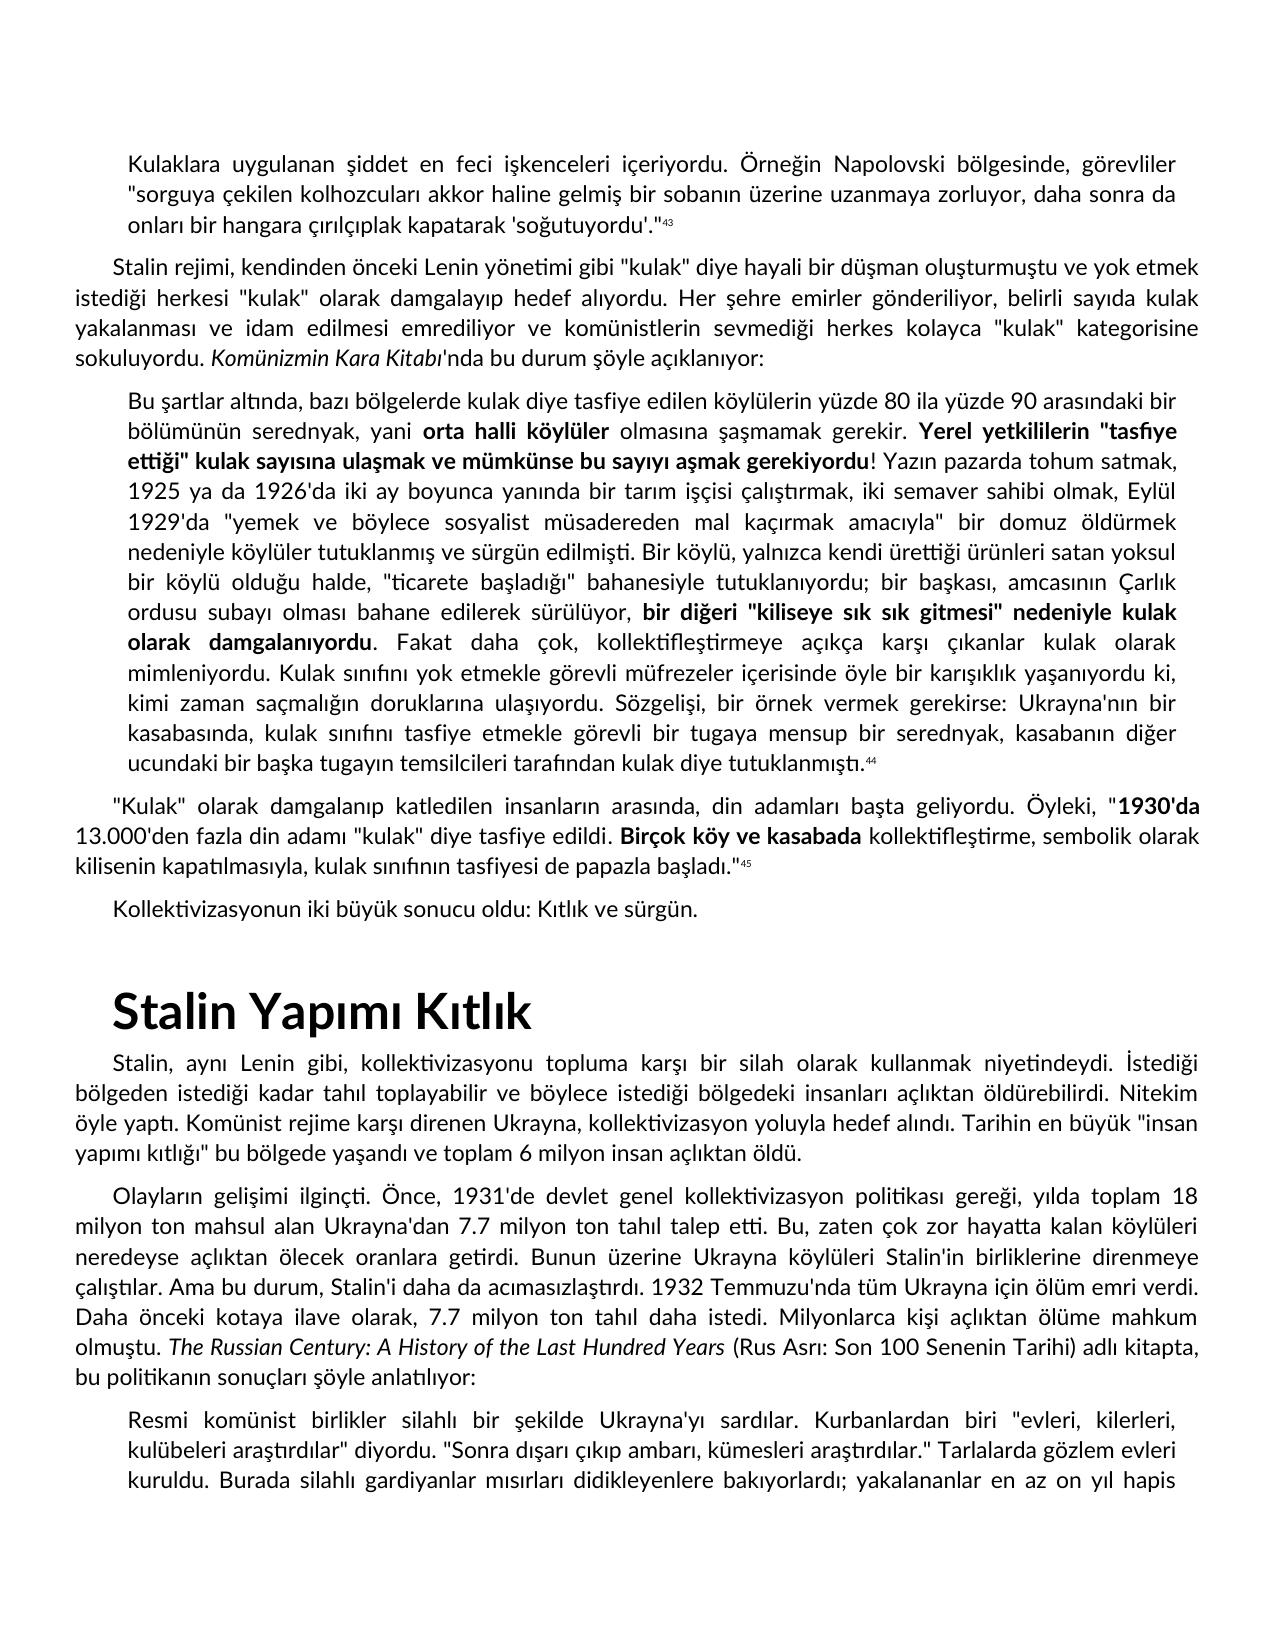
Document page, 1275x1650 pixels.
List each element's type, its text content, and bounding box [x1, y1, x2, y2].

text Olayların gelişimi ilginçti. Önce, 1931'de devlet genel kollektivizasyon politikası gereği, yılda toplam 18 milyon ton mahsul alan Ukrayna'dan 7.7 milyon ton tahıl talep etti. Bu, zaten çok zor hayatta kalan köylüleri neredeyse açlıktan ölecek oranlara getirdi. Bunun üzerine Ukrayna köylüleri Stalin'in birliklerine direnmeye çalıştılar. Ama bu durum, Stalin'i daha da acımasızlaştırdı. 1932 Temmuzu'nda tüm Ukrayna için ölüm emri verdi. Daha önceki kotaya ilave olarak, 7.7 milyon ton tahıl daha istedi. Milyonlarca kişi açlıktan ölüme mahkum olmuştu. The Russian Century: A History of the Last Hundred Years (Rus Asrı: Son 100 Senenin Tarihi) adlı kitapta, bu politikanın sonuçları şöyle anlatılıyor: [75, 1182, 1200, 1391]
subtitle Stalin Yapımı Kıtlık [112, 980, 1200, 1040]
text Bu şartlar altında, bazı bölgelerde kulak diye tasfiye edilen köylülerin yüzde 80 ila yüzde 90 arasındaki bir bölümünün serednyak, yani orta halli köylüler olmasına şaşmamak gerekir. Yerel yetkililerin "tasfiye ettiği" kulak sayısına ulaşmak ve mümkünse bu sayıyı aşmak gerekiyordu! Yazın pazarda tohum satmak, 1925 ya da 1926'da iki ay boyunca yanında bir tarım işçisi çalıştırmak, iki semaver sahibi olmak, Eylül 1929'da "yemek ve böylece sosyalist müsadereden mal kaçırmak amacıyla" bir domuz öldürmek nedeniyle köylüler tutuklanmış ve sürgün edilmişti. Bir köylü, yalnızca kendi ürettiği ürünleri satan yoksul bir köylü olduğu halde, "ticarete başladığı" bahanesiyle tutuklanıyordu; bir başkası, amcasının Çarlık ordusu subayı olması bahane edilerek sürülüyor, bir diğeri "kiliseye sık sık gitmesi" nedeniyle kulak olarak damgalanıyordu. Fakat daha çok, kollektifleştirmeye açıkça karşı çıkanlar kulak olarak mimleniyordu. Kulak sınıfını yok etmekle görevli müfrezeler içerisinde öyle bir karışıklık yaşanıyordu ki, kimi zaman saçmalığın doruklarına ulaşıyordu. Sözgelişi, bir örnek vermek gerekirse: Ukrayna'nın bir kasabasında, kulak sınıfını tasfiye etmekle görevli bir tugaya mensup bir serednyak, kasabanın diğer ucundaki bir başka tugayın temsilcileri tarafından kulak diye tutuklanmıştı.44 [127, 386, 1177, 776]
text Resmi komünist birlikler silahlı bir şekilde Ukrayna'yı sardılar. Kurbanlardan biri "evleri, kilerleri, kulübeleri araştırdılar" diyordu. "Sonra dışarı çıkıp ambarı, kümesleri araştırdılar." Tarlalarda gözlem evleri kuruldu. Burada silahlı gardiyanlar mısırları didikleyenlere bakıyorlardı; yakalananlar en az on yıl hapis [127, 1406, 1177, 1494]
text Stalin rejimi, kendinden önceki Lenin yönetimi gibi "kulak" diye hayali bir düşman oluşturmuştu ve yok etmek istediği herkesi "kulak" olarak damgalayıp hedef alıyordu. Her şehre emirler gönderiliyor, belirli sayıda kulak yakalanması ve idam edilmesi emrediliyor ve komünistlerin sevmediği herkes kolayca "kulak" kategorisine sokuluyordu. Komünizmin Kara Kitabı'nda bu durum şöyle açıklanıyor: [75, 253, 1200, 371]
text Kulaklara uygulanan şiddet en feci işkenceleri içeriyordu. Örneğin Napolovski bölgesinde, görevliler "sorguya çekilen kolhozcuları akkor haline gelmiş bir sobanın üzerine uzanmaya zorluyor, daha sonra da onları bir hangara çırılçıplak kapatarak 'soğutuyordu'."43 [127, 150, 1177, 238]
text Stalin, aynı Lenin gibi, kollektivizasyonu topluma karşı bir silah olarak kullanmak niyetindeydi. İstediği bölgeden istediği kadar tahıl toplayabilir ve böylece istediği bölgedeki insanları açlıktan öldürebilirdi. Nitekim öyle yaptı. Komünist rejime karşı direnen Ukrayna, kollektivizasyon yoluyla hedef alındı. Tarihin en büyük "insan yapımı kıtlığı" bu bölgede yaşandı ve toplam 6 milyon insan açlıktan öldü. [75, 1048, 1200, 1167]
text Kollektivizasyonun iki büyük sonucu oldu: Kıtlık ve sürgün. [75, 895, 1200, 922]
text "Kulak" olarak damgalanıp katledilen insanların arasında, din adamları başta geliyordu. Öyleki, "1930'da 13.000'den fazla din adamı "kulak" diye tasfiye edildi. Birçok köy ve kasabada kollektifleştirme, sembolik olarak kilisenin kapatılmasıyla, kulak sınıfının tasfiyesi de papazla başladı."45 [75, 792, 1200, 879]
